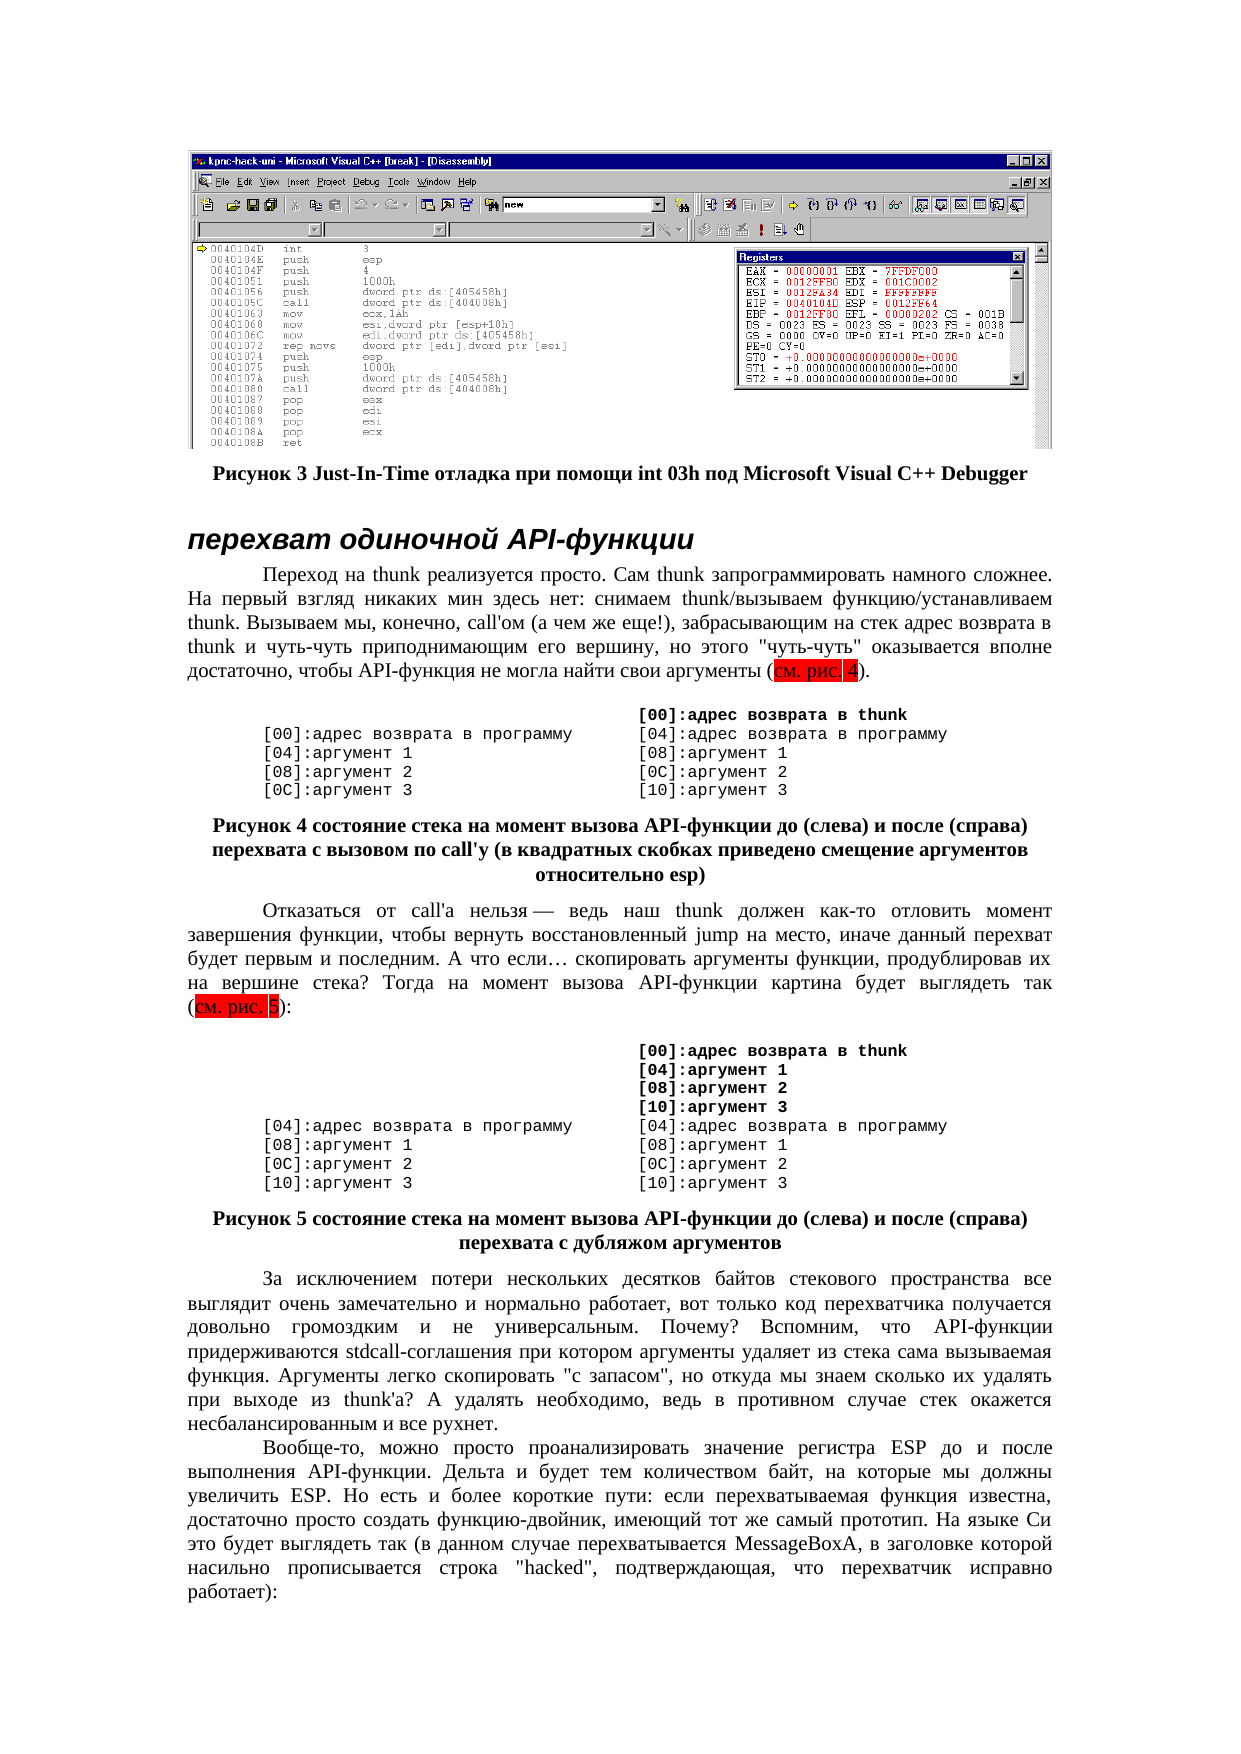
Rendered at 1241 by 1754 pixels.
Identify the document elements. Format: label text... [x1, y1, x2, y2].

text [00]:адрес возврата в программу [04]:адрес возврата в программу [187, 725, 1053, 744]
text [00]:адрес возврата в thunk [187, 707, 1053, 725]
text [04]:аргумент 1 [08]:аргумент 1 [187, 744, 1053, 763]
subtitle перехват одиночной API-функции [187, 522, 1053, 556]
text [04]:адрес возврата в программу [04]:адрес возврата в программу [187, 1118, 1053, 1137]
text Рисунок 4 состояние стека на момент вызова API-функции до (слева) и после (справа) перехвата с вызовом по call'у (в квадратных скобках приведено смещение аргументов относительно esp) [187, 813, 1053, 886]
text Рисунок 3 Just-In-Time отладка при помощи int 03h под Microsoft Visual C++ Debugger [187, 461, 1053, 485]
text За исключением потери нескольких десятков байтов стекового пространства все выглядит очень замечательно и нормально работает, вот только код перехватчика получается довольно громоздким и не универсальным. Почему? Вспомним, что API-функции придерживаются stdcall-соглашения при котором аргументы удаляет из стека сама вызываемая функция. Аргументы легко скопировать "с запасом", но откуда мы знаем сколько их удалять при выходе из thunk'а? А удалять необходимо, ведь в противном случае стек окажется несбалансированным и все рухнет. [187, 1266, 1053, 1435]
text [08]:аргумент 2 [0C]:аргумент 2 [187, 763, 1053, 782]
text [0C]:аргумент 2 [0C]:аргумент 2 [187, 1156, 1053, 1174]
text Вообще-то, можно просто проанализировать значение регистра ESP до и после выполнения API-функции. Дельта и будет тем количеством байт, на которые мы должны увеличить ESP. Но есть и более короткие пути: если перехватываемая функция известна, достаточно просто создать функцию-двойник, имеющий тот же самый прототип. На языке Си это будет выглядеть так (в данном случае перехватывается MessageBoxA, в заголовке которой насильно прописывается строка "hacked", подтверждающая, что перехватчик исправно работает): [187, 1435, 1053, 1603]
text [10]:аргумент 3 [187, 1099, 1053, 1118]
text [00]:адрес возврата в thunk [187, 1042, 1053, 1061]
text [08]:аргумент 2 [187, 1080, 1053, 1099]
text Переход на thunk реализуется просто. Сам thunk запрограммировать намного сложнее. На первый взгляд никаких мин здесь нет: снимаем thunk/вызываем функцию/устанавливаем thunk. Вызываем мы, конечно, call'ом (а чем же еще!), забрасывающим на стек адрес возврата в thunk и чуть-чуть приподнимающим его вершину, но этого "чуть-чуть" оказывается вполне достаточно, чтобы API-функция не могла найти свои аргументы (см. рис. 4). [187, 562, 1053, 682]
text [08]:аргумент 1 [08]:аргумент 1 [187, 1137, 1053, 1156]
text [04]:аргумент 1 [187, 1061, 1053, 1080]
text Рисунок 5 состояние стека на момент вызова API-функции до (слева) и после (справа) перехвата с дубляжом аргументов [187, 1206, 1053, 1254]
picture [188, 150, 1052, 449]
text Отказаться от call'а нельзя — ведь наш thunk должен как-то отловить момент завершения функции, чтобы вернуть восстановленный jump на место, иначе данный перехват будет первым и последним. А что если… скопировать аргументы функции, продублировав их на вершине стека? Тогда на момент вызова API-функции картина будет выглядеть так (см. рис. 5): [187, 898, 1053, 1018]
text [0C]:аргумент 3 [10]:аргумент 3 [187, 782, 1053, 801]
text [10]:аргумент 3 [10]:аргумент 3 [187, 1174, 1053, 1193]
